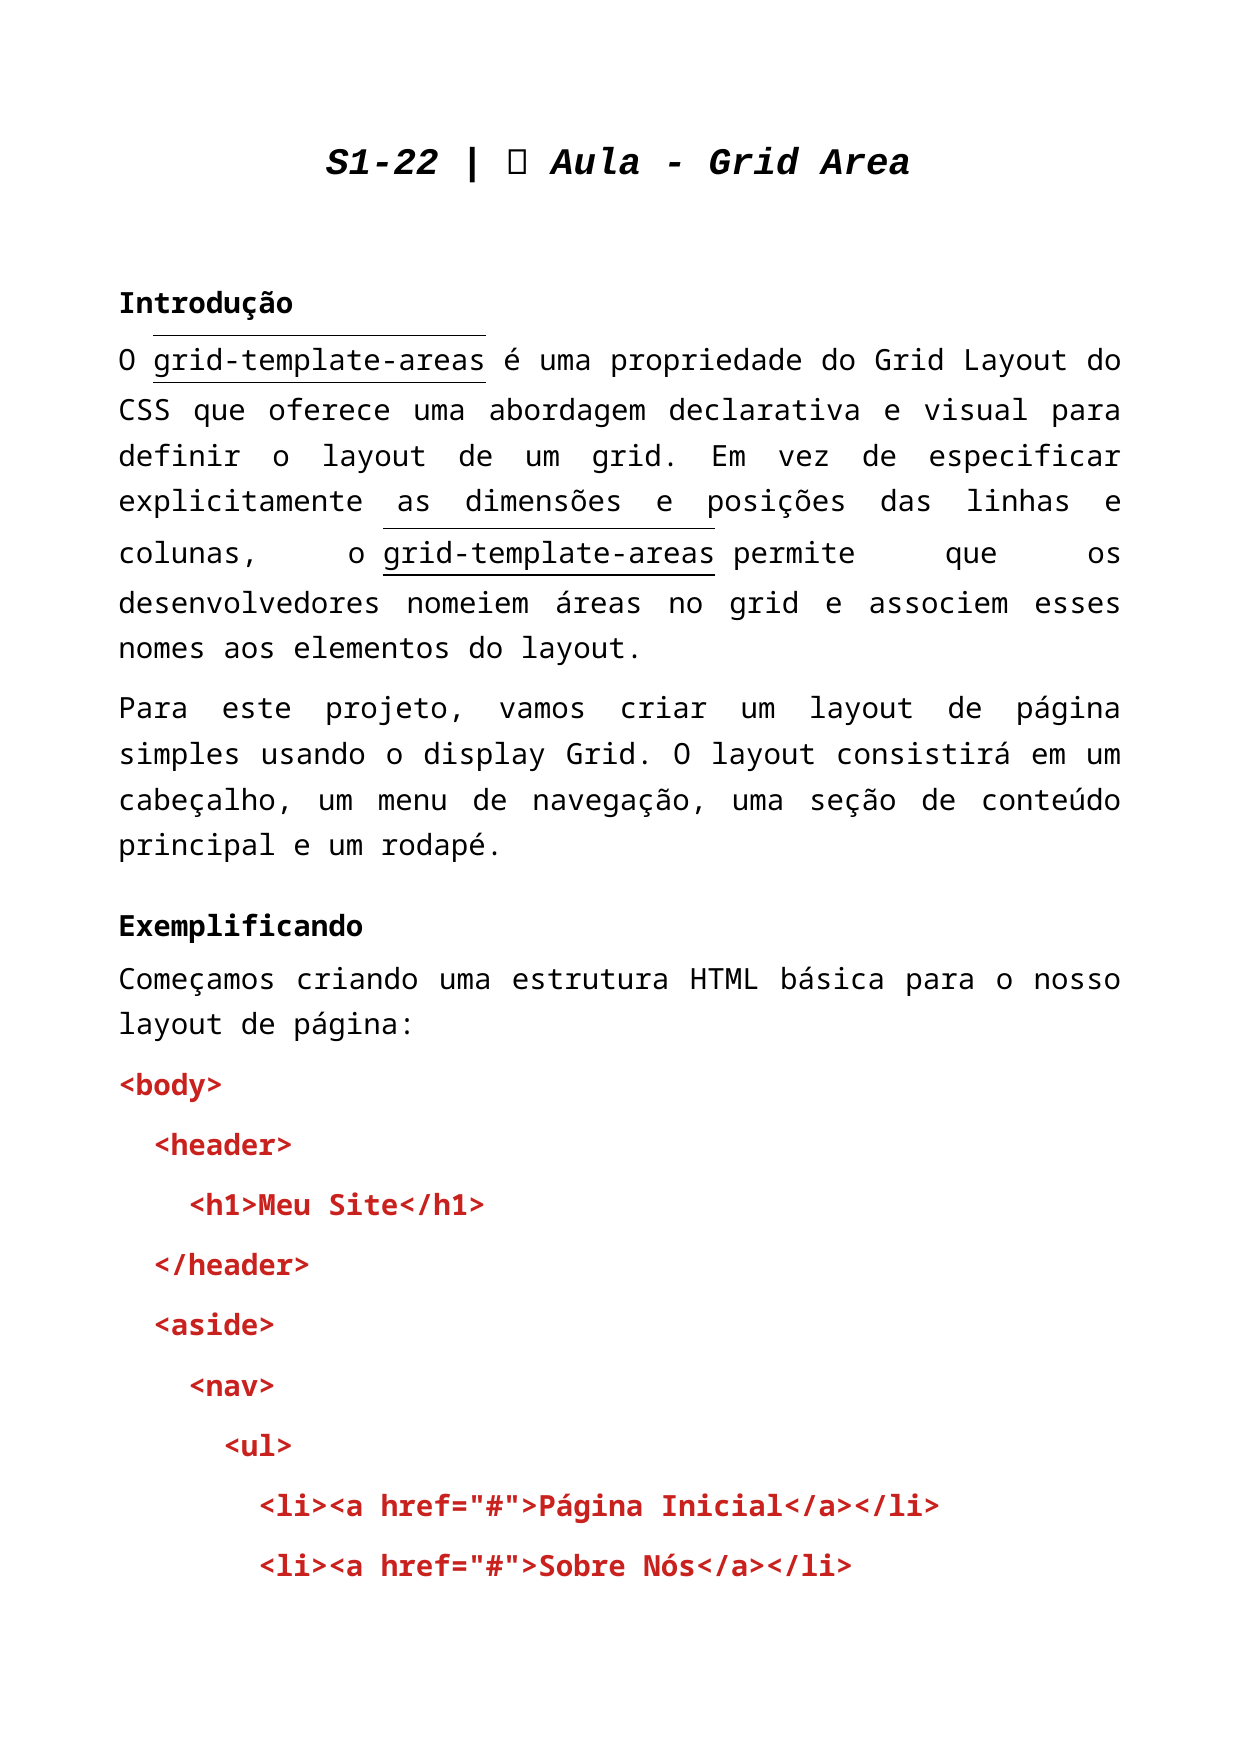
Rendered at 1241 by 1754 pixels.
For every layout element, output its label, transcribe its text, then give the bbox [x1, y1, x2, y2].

text Para este projeto, vamos criar um layout de página simples usando o display Grid. O layout consistirá em um cabeçalho, um menu de navegação, uma seção de conteúdo principal e um rodapé. [118, 688, 1122, 864]
text Começamos criando uma estrutura HTML básica para o nosso layout de página: [118, 958, 1122, 1043]
subtitle Introdução [118, 282, 1122, 322]
text <li><a href="#">Sobre Nós</a></li> [118, 1545, 1122, 1585]
text <aside> [118, 1304, 1122, 1344]
text <li><a href="#">Página Inicial</a></li> [118, 1485, 1122, 1525]
text <body> [118, 1064, 1122, 1103]
text <nav> [118, 1365, 1122, 1404]
text <h1>Meu Site</h1> [118, 1184, 1122, 1224]
text </header> [118, 1244, 1122, 1284]
text O grid-template-areas é uma propriedade do Grid Layout do CSS que oferece uma abordagem declarativa e visual para definir o layout de um grid. Em vez de especificar explicitamente as dimensões e posições das linhas e colunas, o grid-template-areas permite que os desenvolvedores nomeiem áreas no grid e associem esses nomes aos elementos do layout. [118, 334, 1122, 667]
text <ul> [118, 1425, 1122, 1465]
text <header> [118, 1124, 1122, 1164]
subtitle Exemplificando [118, 906, 1122, 945]
subtitle S1-22 | 📘 Aula - Grid Area [118, 143, 1122, 186]
